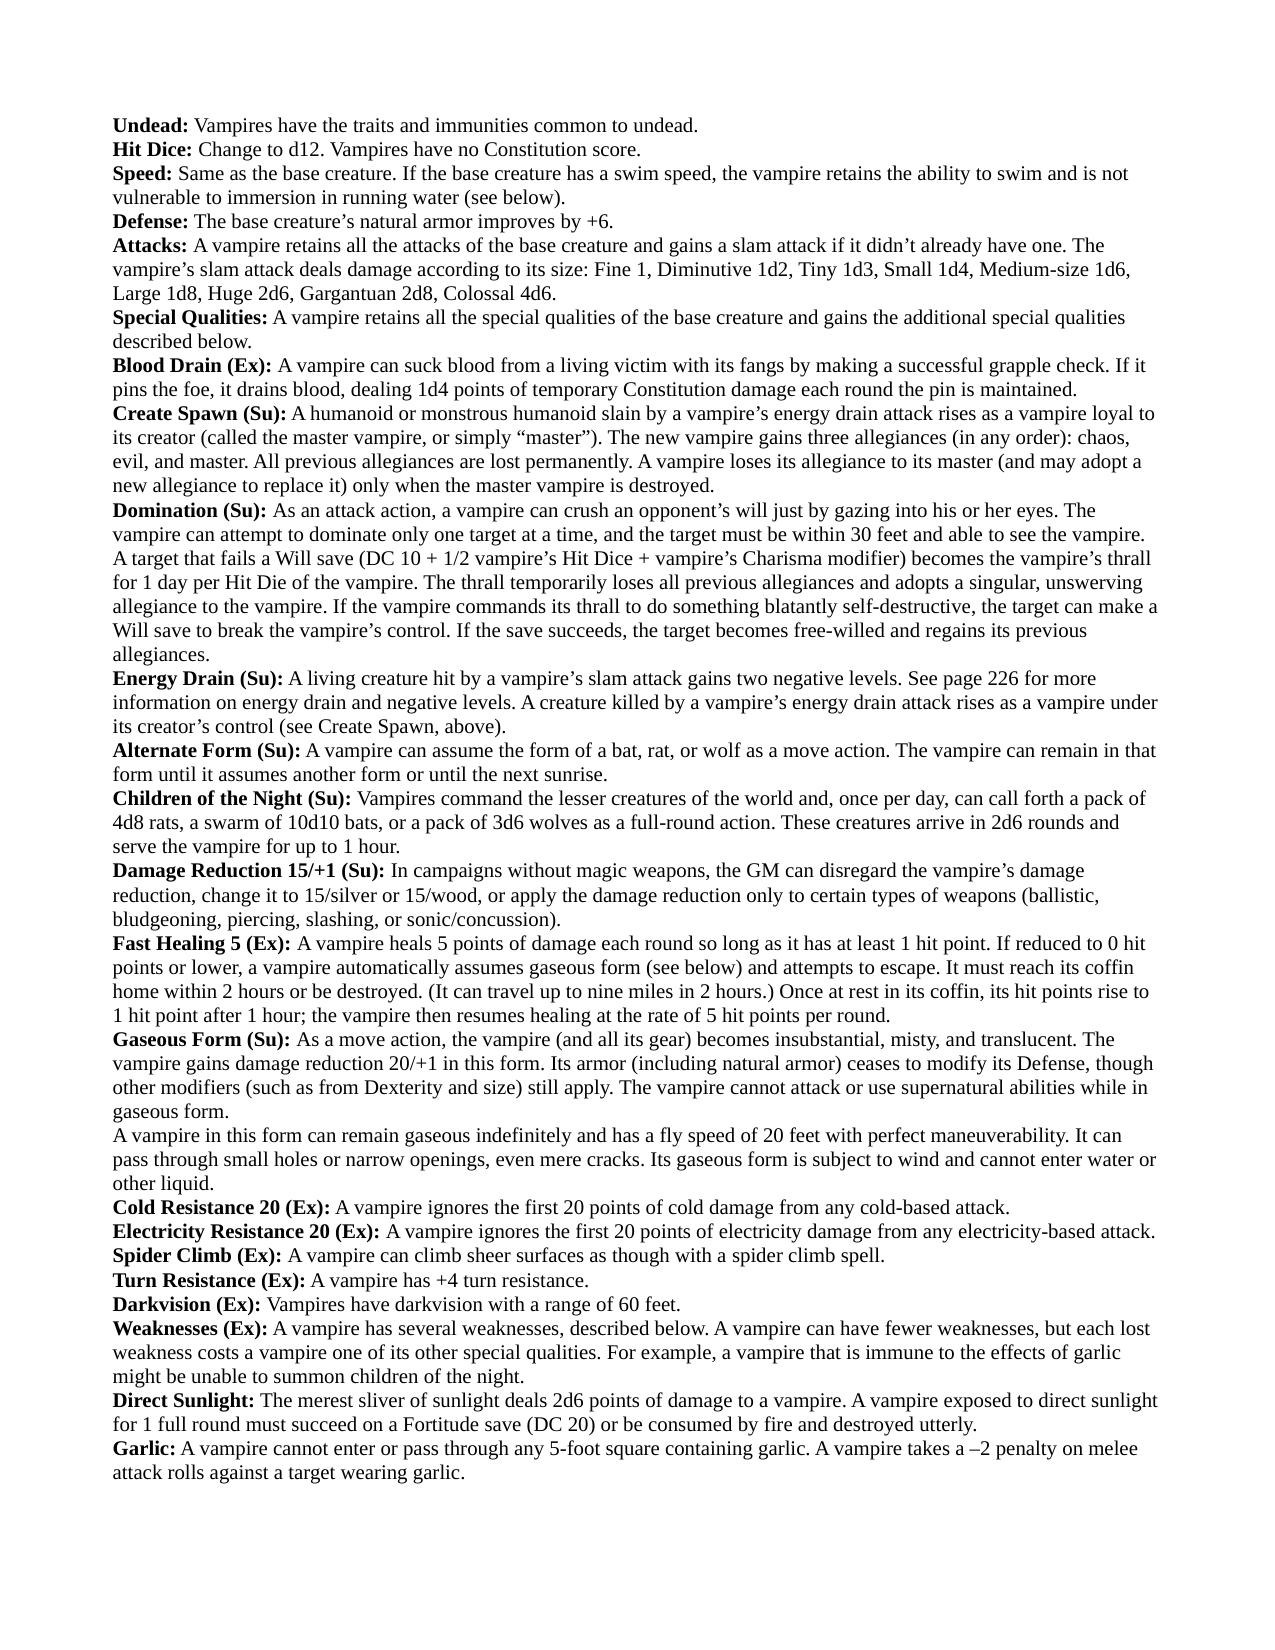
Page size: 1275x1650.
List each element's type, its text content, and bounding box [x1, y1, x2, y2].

text Special Qualities: A vampire retains all the special qualities of the base creature and gains the additional special qualities described below. [112, 305, 1162, 353]
text Blood Drain (Ex): A vampire can suck blood from a living victim with its fangs by making a successful grapple check. If it pins the foe, it drains blood, dealing 1d4 points of temporary Constitution damage each round the pin is maintained. [112, 353, 1162, 401]
text Turn Resistance (Ex): A vampire has +4 turn resistance. [112, 1267, 1162, 1292]
text A vampire in this form can remain gaseous indefinitely and has a fly speed of 20 feet with perfect maneuverability. It can pass through small holes or narrow openings, even mere cracks. Its gaseous form is subject to wind and cannot enter water or other liquid. [112, 1123, 1162, 1195]
text Fast Healing 5 (Ex): A vampire heals 5 points of damage each round so long as it has at least 1 hit point. If reduced to 0 hit points or lower, a vampire automatically assumes gaseous form (see below) and attempts to escape. It must reach its coffin home within 2 hours or be destroyed. (It can travel up to nine miles in 2 hours.) Once at rest in its coffin, its hit points rise to 1 hit point after 1 hour; the vampire then resumes healing at the rate of 5 hit points per round. [112, 931, 1162, 1027]
text Weaknesses (Ex): A vampire has several weaknesses, described below. A vampire can have fewer weaknesses, but each lost weakness costs a vampire one of its other special qualities. For example, a vampire that is immune to the effects of garlic might be unable to summon children of the night. [112, 1316, 1162, 1388]
text Electricity Resistance 20 (Ex): A vampire ignores the first 20 points of electricity damage from any electricity-based attack. [112, 1219, 1162, 1243]
text Energy Drain (Su): A living creature hit by a vampire’s slam attack gains two negative levels. See page 226 for more information on energy drain and negative levels. A creature killed by a vampire’s energy drain attack rises as a vampire under its creator’s control (see Create Spawn, above). [112, 666, 1162, 738]
text Direct Sunlight: The merest sliver of sunlight deals 2d6 points of damage to a vampire. A vampire exposed to direct sunlight for 1 full round must succeed on a Fortitude save (DC 20) or be consumed by fire and destroyed utterly. [112, 1388, 1162, 1436]
text Defense: The base creature’s natural armor improves by +6. [112, 209, 1162, 233]
text Darkvision (Ex): Vampires have darkvision with a range of 60 feet. [112, 1292, 1162, 1316]
text Spider Climb (Ex): A vampire can climb sheer surfaces as though with a spider climb spell. [112, 1243, 1162, 1267]
text Children of the Night (Su): Vampires command the lesser creatures of the world and, once per day, can call forth a pack of 4d8 rats, a swarm of 10d10 bats, or a pack of 3d6 wolves as a full-round action. These creatures arrive in 2d6 rounds and serve the vampire for up to 1 hour. [112, 786, 1162, 858]
text Gaseous Form (Su): As a move action, the vampire (and all its gear) becomes insubstantial, misty, and translucent. The vampire gains damage reduction 20/+1 in this form. Its armor (including natural armor) ceases to modify its Defense, though other modifiers (such as from Dexterity and size) still apply. The vampire cannot attack or use supernatural abilities while in gaseous form. [112, 1027, 1162, 1123]
text Garlic: A vampire cannot enter or pass through any 5-foot square containing garlic. A vampire takes a –2 penalty on melee attack rolls against a target wearing garlic. [112, 1436, 1162, 1484]
text Create Spawn (Su): A humanoid or monstrous humanoid slain by a vampire’s energy drain attack rises as a vampire loyal to its creator (called the master vampire, or simply “master”). The new vampire gains three allegiances (in any order): chaos, evil, and master. All previous allegiances are lost permanently. A vampire loses its allegiance to its master (and may adopt a new allegiance to replace it) only when the master vampire is destroyed. [112, 401, 1162, 497]
text Undead: Vampires have the traits and immunities common to undead. [112, 112, 1162, 137]
text Domination (Su): As an attack action, a vampire can crush an opponent’s will just by gazing into his or her eyes. The vampire can attempt to dominate only one target at a time, and the target must be within 30 feet and able to see the vampire. A target that fails a Will save (DC 10 + 1/2 vampire’s Hit Dice + vampire’s Charisma modifier) becomes the vampire’s thrall for 1 day per Hit Die of the vampire. The thrall temporarily loses all previous allegiances and adopts a singular, unswerving allegiance to the vampire. If the vampire commands its thrall to do something blatantly self-destructive, the target can make a Will save to break the vampire’s control. If the save succeeds, the target becomes free-willed and regains its previous allegiances. [112, 497, 1162, 666]
text Attacks: A vampire retains all the attacks of the base creature and gains a slam attack if it didn’t already have one. The vampire’s slam attack deals damage according to its size: Fine 1, Diminutive 1d2, Tiny 1d3, Small 1d4, Medium-size 1d6, Large 1d8, Huge 2d6, Gargantuan 2d8, Colossal 4d6. [112, 233, 1162, 305]
text Damage Reduction 15/+1 (Su): In campaigns without magic weapons, the GM can disregard the vampire’s damage reduction, change it to 15/silver or 15/wood, or apply the damage reduction only to certain types of weapons (ballistic, bludgeoning, piercing, slashing, or sonic/concussion). [112, 858, 1162, 931]
text Speed: Same as the base creature. If the base creature has a swim speed, the vampire retains the ability to swim and is not vulnerable to immersion in running water (see below). [112, 161, 1162, 209]
text Alternate Form (Su): A vampire can assume the form of a bat, rat, or wolf as a move action. The vampire can remain in that form until it assumes another form or until the next sunrise. [112, 738, 1162, 786]
text Hit Dice: Change to d12. Vampires have no Constitution score. [112, 137, 1162, 161]
text Cold Resistance 20 (Ex): A vampire ignores the first 20 points of cold damage from any cold-based attack. [112, 1195, 1162, 1219]
